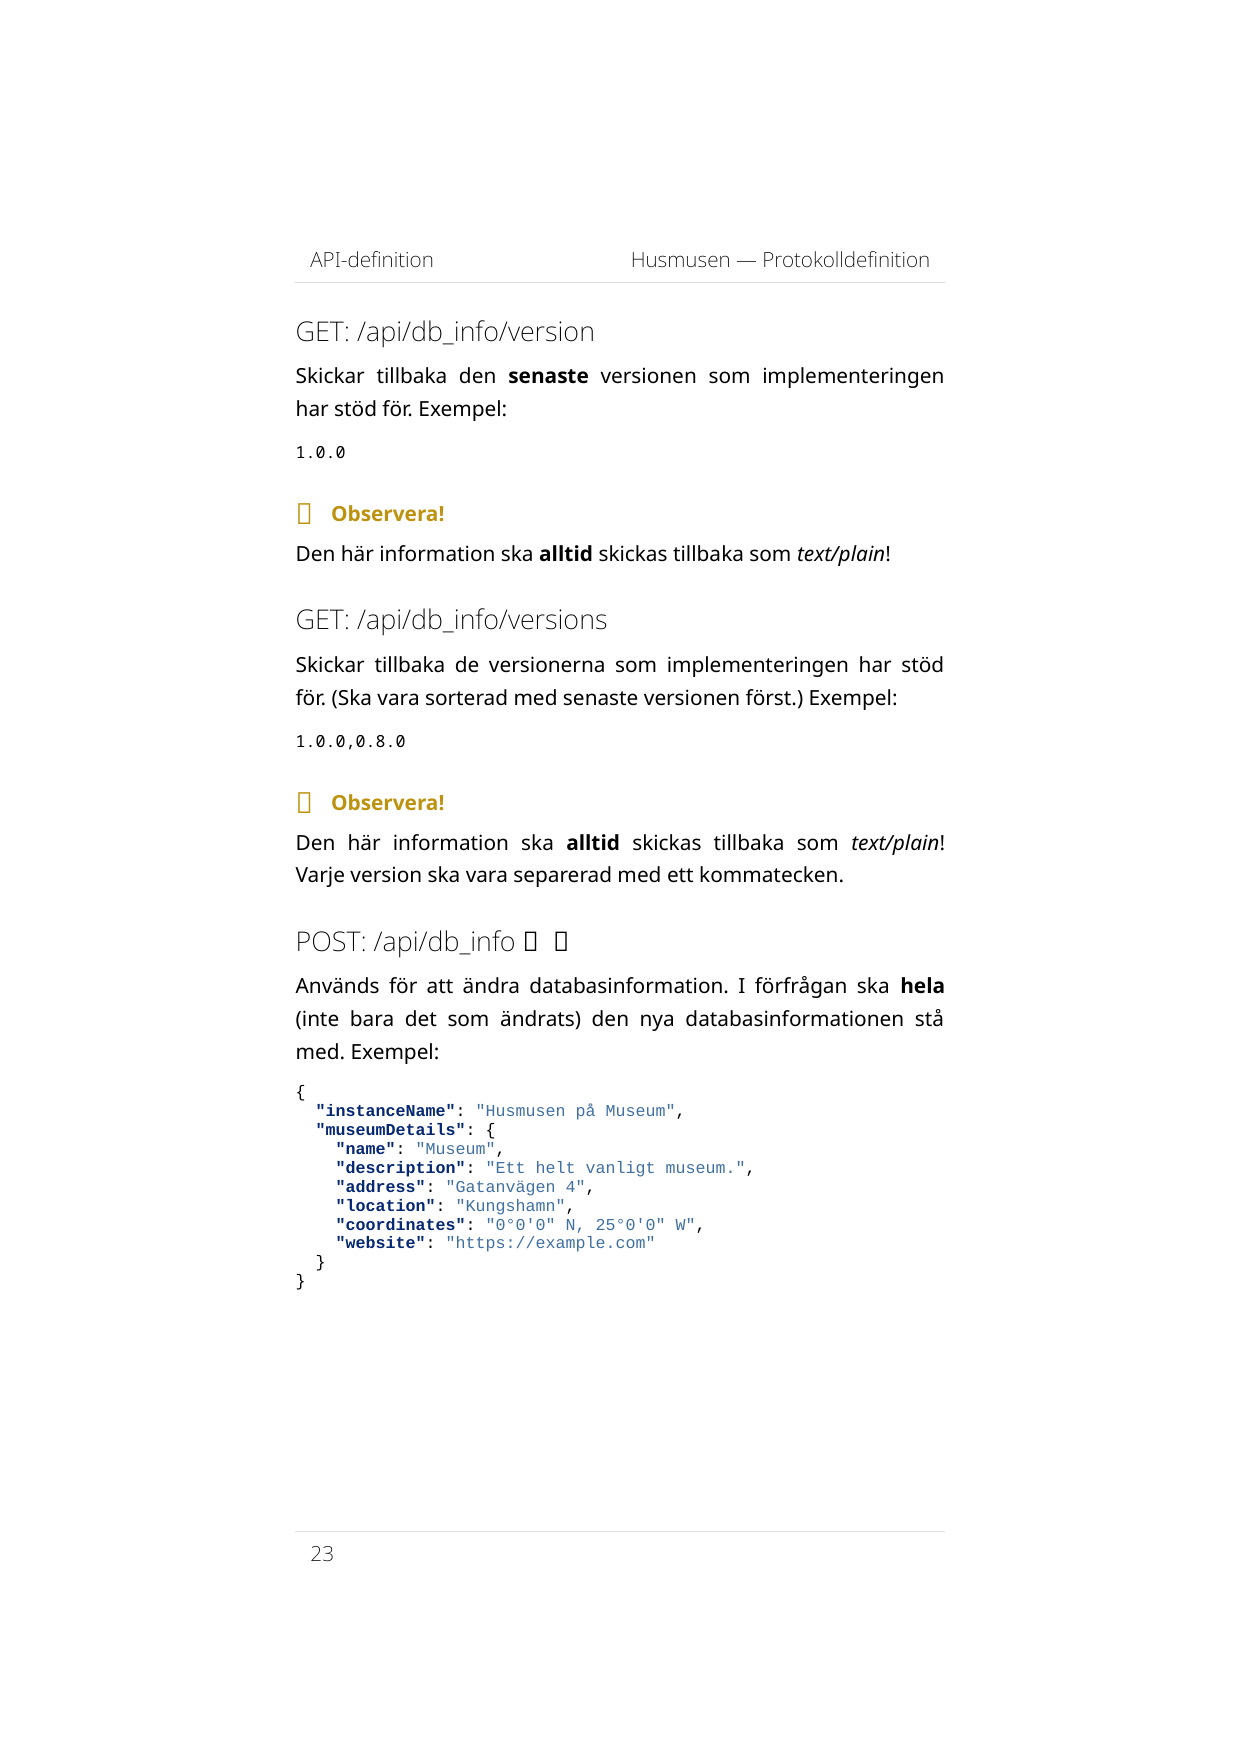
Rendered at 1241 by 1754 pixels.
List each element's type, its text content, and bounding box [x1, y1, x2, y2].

text Skickar tillbaka de versionerna som implementeringen har stöd för. (Ska vara sorterad med senaste versionen först.) Exempel: [295, 650, 945, 711]
text "location": "Kungshamn", [295, 1197, 945, 1216]
subtitle POST: /api/db_info   [295, 922, 945, 959]
text } [295, 1254, 945, 1273]
text "instanceName": "Husmusen på Museum", [295, 1103, 945, 1122]
text "museumDetails": { [295, 1122, 945, 1141]
text Den här information ska alltid skickas tillbaka som text/plain! [295, 539, 945, 567]
text "address": "Gatanvägen 4", [295, 1178, 945, 1197]
text "description": "Ett helt vanligt museum.", [295, 1159, 945, 1178]
text { [295, 1084, 945, 1103]
text "website": "https://example.com" [295, 1235, 945, 1254]
text 1.0.0,0.8.0 [295, 730, 945, 753]
text Skickar tillbaka den senaste versionen som implementeringen har stöd för. Exempel: [295, 361, 945, 422]
subtitle GET: /api/db_info/version [295, 312, 945, 349]
text Används för att ändra databasinformation. I förfrågan ska hela (inte bara det som ändrats) den nya databasinformationen stå med. Exempel: [295, 972, 945, 1065]
text Den här information ska alltid skickas tillbaka som text/plain! Varje version ska vara separerad med ett kommatecken. [295, 828, 945, 889]
list Observera! [295, 782, 945, 822]
subtitle GET: /api/db_info/versions [295, 601, 945, 638]
list Observera! [295, 493, 945, 533]
text "coordinates": "0°0′0″ N, 25°0′0″ W", [295, 1216, 945, 1235]
text } [295, 1273, 945, 1291]
text "name": "Museum", [295, 1141, 945, 1159]
text 1.0.0 [295, 441, 945, 464]
